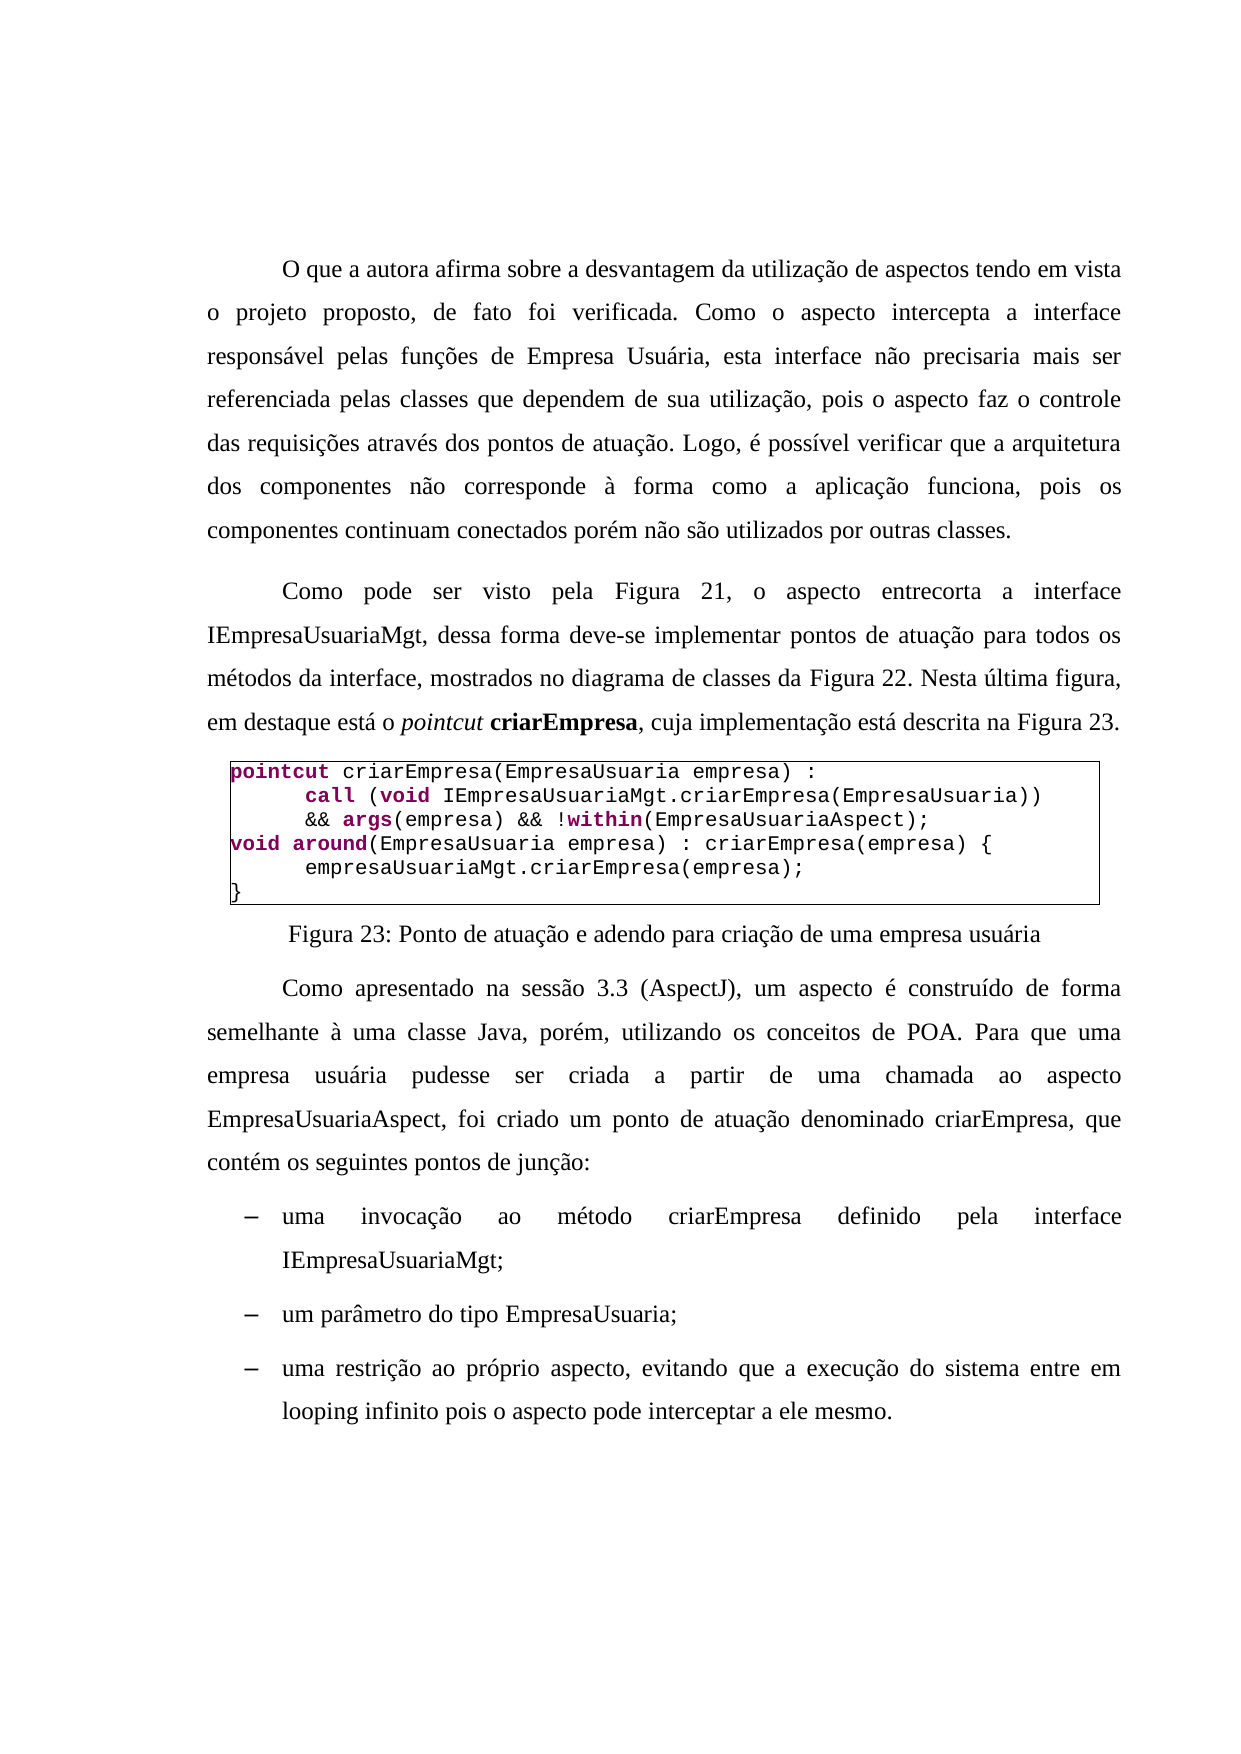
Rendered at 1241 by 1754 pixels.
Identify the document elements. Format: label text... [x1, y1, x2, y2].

text && args(empresa) && !within(EmpresaUsuariaAspect); [231, 809, 1099, 833]
list uma invocação ao método criarEmpresa definido pela interface IEmpresaUsuariaMgt; [244, 1201, 1122, 1274]
text Como pode ser visto pela Figura 21, o aspecto entrecorta a interface IEmpresaUsuariaMgt, dessa forma deve-se implementar pontos de atuação para todos os métodos da interface, mostrados no diagrama de classes da Figura 22. Nesta última figura, em destaque está o pointcut criarEmpresa, cuja implementação está descrita na Figura 23. [207, 576, 1122, 736]
list um parâmetro do tipo EmpresaUsuaria; [244, 1299, 1122, 1328]
text void around(EmpresaUsuaria empresa) : criarEmpresa(empresa) { [231, 833, 1099, 857]
list uma restrição ao próprio aspecto, evitando que a execução do sistema entre em looping infinito pois o aspecto pode interceptar a ele mesmo. [244, 1353, 1122, 1425]
text empresaUsuariaMgt.criarEmpresa(empresa); [231, 857, 1099, 881]
text Como apresentado na sessão 3.3 (AspectJ), um aspecto é construído de forma semelhante à uma classe Java, porém, utilizando os conceitos de POA. Para que uma empresa usuária pudesse ser criada a partir de uma chamada ao aspecto EmpresaUsuariaAspect, foi criado um ponto de atuação denominado criarEmpresa, que contém os seguintes pontos de junção: [207, 973, 1122, 1176]
text O que a autora afirma sobre a desvantagem da utilização de aspectos tendo em vista o projeto proposto, de fato foi verificada. Como o aspecto intercepta a interface responsável pelas funções de Empresa Usuária, esta interface não precisaria mais ser referenciada pelas classes que dependem de sua utilização, pois o aspecto faz o controle das requisições através dos pontos de atuação. Logo, é possível verificar que a arquitetura dos componentes não corresponde à forma como a aplicação funciona, pois os componentes continuam conectados porém não são utilizados por outras classes. [207, 253, 1122, 544]
text } [231, 881, 1099, 904]
text Figura 23: Ponto de atuação e adendo para criação de uma empresa usuária [207, 761, 1122, 948]
text call (void IEmpresaUsuariaMgt.criarEmpresa(EmpresaUsuaria)) [231, 785, 1099, 809]
text pointcut criarEmpresa(EmpresaUsuaria empresa) : [231, 762, 1099, 785]
